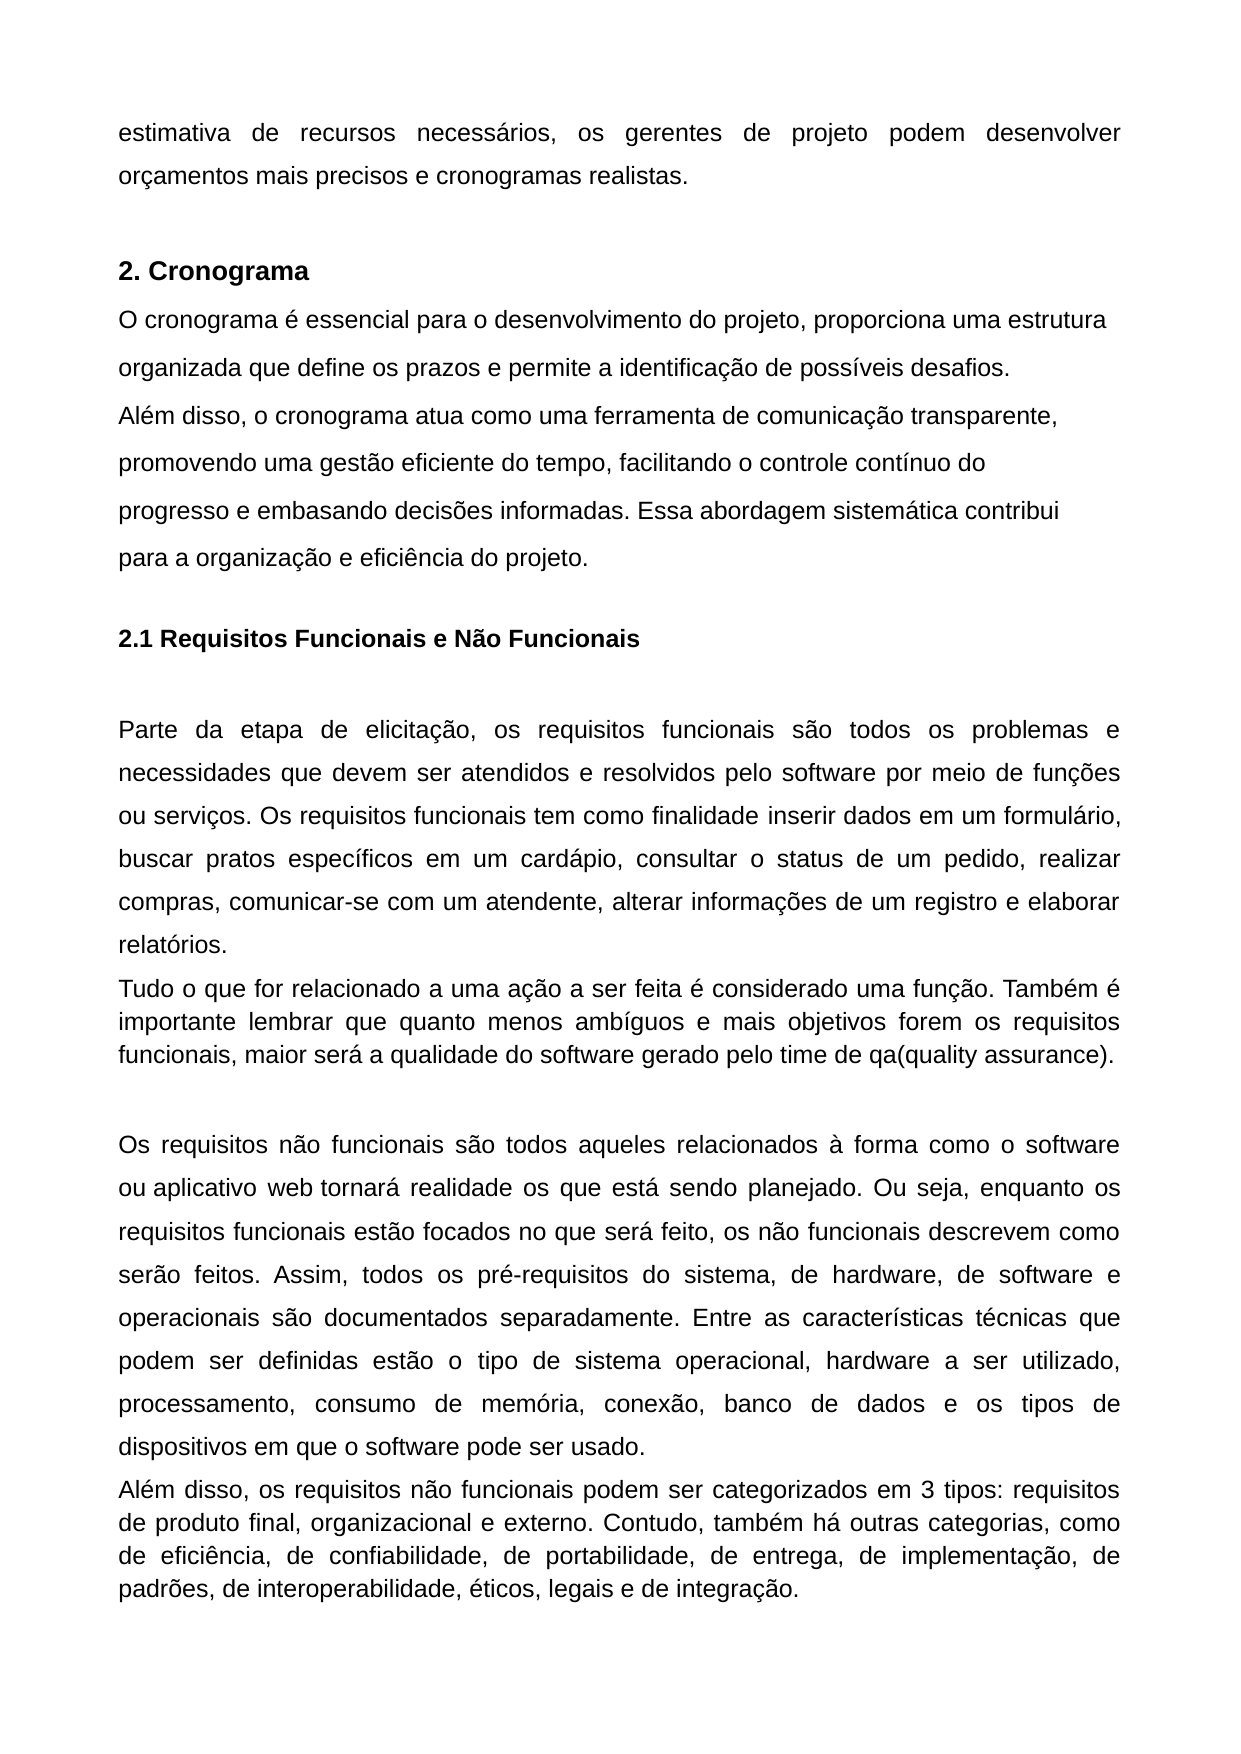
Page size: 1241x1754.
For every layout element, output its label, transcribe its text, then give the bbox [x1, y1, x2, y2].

text promovendo uma gestão eficiente do tempo, facilitando o controle contínuo do [118, 448, 1122, 477]
text Além disso, o cronograma atua como uma ferramenta de comunicação transparente, [118, 401, 1122, 429]
text organizada que define os prazos e permite a identificação de possíveis desafios. [118, 353, 1122, 382]
text estimativa de recursos necessários, os gerentes de projeto podem desenvolver orçamentos mais precisos e cronogramas realistas. [118, 118, 1122, 190]
text Parte da etapa de elicitação, os requisitos funcionais são todos os problemas e necessidades que devem ser atendidos e resolvidos pelo software por meio de funções ou serviços. Os requisitos funcionais tem como finalidade inserir dados em um formulário, buscar pratos específicos em um cardápio, consultar o status de um pedido, realizar compras, comunicar-se com um atendente, alterar informações de um registro e elaborar relatórios. [118, 715, 1122, 959]
text progresso e embasando decisões informadas. Essa abordagem sistemática contribui [118, 496, 1122, 524]
text 2. Cronograma [118, 219, 1122, 286]
text O cronograma é essencial para o desenvolvimento do projeto, proporciona uma estrutura [118, 305, 1122, 334]
text Tudo o que for relacionado a uma ação a ser feita é considerado uma função. Também é importante lembrar que quanto menos ambíguos e mais objetivos forem os requisitos funcionais, maior será a qualidade do software gerado pelo time de qa(quality assurance). [118, 973, 1122, 1068]
text 2.1 Requisitos Funcionais e Não Funcionais [118, 591, 1122, 653]
text Além disso, os requisitos não funcionais podem ser categorizados em 3 tipos: requisitos de produto final, organizacional e externo. Contudo, também há outras categorias, como de eficiência, de confiabilidade, de portabilidade, de entrega, de implementação, de padrões, de interoperabilidade, éticos, legais e de integração. [118, 1475, 1122, 1603]
text Os requisitos não funcionais são todos aqueles relacionados à forma como o software ou aplicativo web tornará realidade os que está sendo planejado. Ou seja, enquanto os requisitos funcionais estão focados no que será feito, os não funcionais descrevem como serão feitos. Assim, todos os pré-requisitos do sistema, de hardware, de software e operacionais são documentados separadamente. Entre as características técnicas que podem ser definidas estão o tipo de sistema operacional, hardware a ser utilizado, processamento, consumo de memória, conexão, banco de dados e os tipos de dispositivos em que o software pode ser usado. [118, 1130, 1122, 1461]
text para a organização e eficiência do projeto. [118, 543, 1122, 572]
